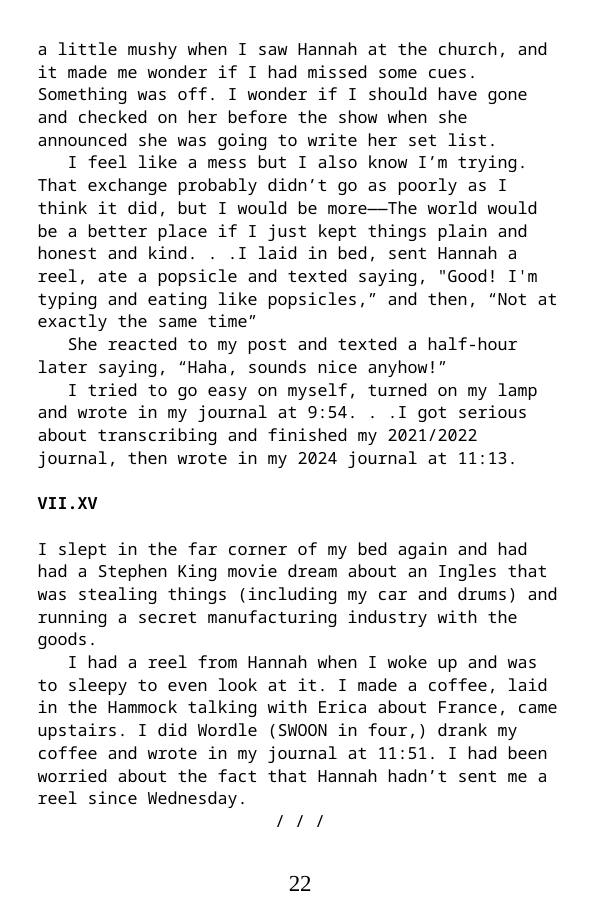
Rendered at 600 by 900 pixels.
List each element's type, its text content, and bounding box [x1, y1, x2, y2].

text I tried to go easy on myself, turned on my lamp and wrote in my journal at 9:54. . .I got serious about transcribing and finished my 2021/2022 journal, then wrote in my 2024 journal at 11:13. [37, 378, 562, 469]
text a little mushy when I saw Hannah at the church, and it made me wonder if I had missed some cues. Something was off. I wonder if I should have gone and checked on her before the show when she announced she was going to write her set list. [37, 37, 562, 151]
text I slept in the far corner of my bed again and had had a Stephen King movie dream about an Ingles that was stealing things (including my car and drums) and running a secret manufacturing industry with the goods. [37, 537, 562, 651]
text VII.XV [37, 492, 562, 514]
text / / / [37, 809, 562, 832]
text She reacted to my post and texted a half-hour later saying, “Haha, sounds nice anyhow!” [37, 333, 562, 378]
text I feel like a mess but I also know I’m trying. That exchange probably didn’t go as poorly as I think it did, but I would be more——The world would be a better place if I just kept things plain and honest and kind. . .I laid in bed, sent Hannah a reel, ate a popsicle and texted saying, "Good! I'm typing and eating like popsicles,” and then, “Not at exactly the same time” [37, 151, 562, 333]
text I had a reel from Hannah when I woke up and was to sleepy to even look at it. I made a coffee, laid in the Hammock talking with Erica about France, came upstairs. I did Wordle (SWOON in four,) drank my coffee and wrote in my journal at 11:51. I had been worried about the fact that Hannah hadn’t sent me a reel since Wednesday. [37, 651, 562, 809]
